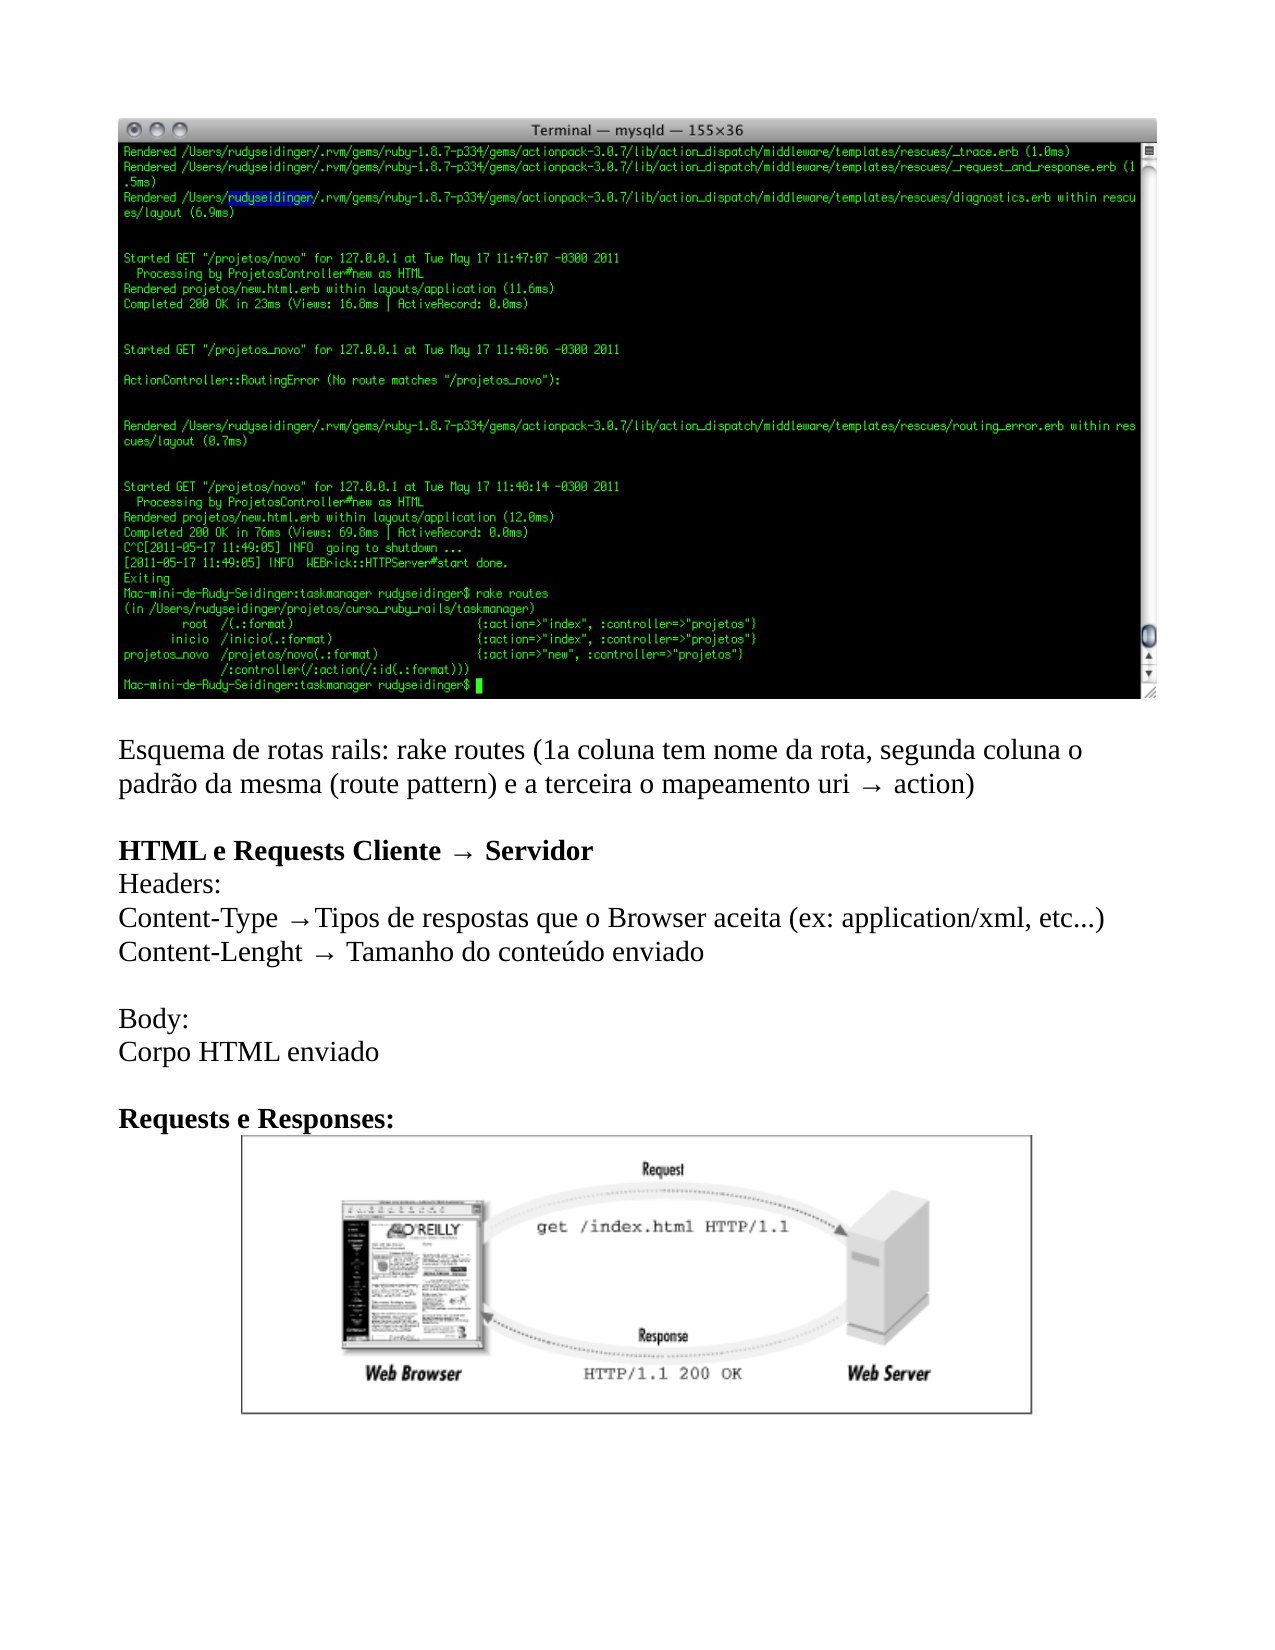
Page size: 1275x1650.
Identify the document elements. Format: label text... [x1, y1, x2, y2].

text Headers: [118, 867, 1157, 900]
text Requests e Responses: [118, 1101, 1157, 1135]
picture [118, 118, 1157, 699]
picture [241, 1135, 1034, 1416]
text HTML e Requests Cliente → Servidor [118, 833, 1157, 867]
text Content-Type →Tipos de respostas que o Browser aceita (ex: application/xml, etc...) [118, 900, 1157, 934]
text Corpo HTML enviado [118, 1034, 1157, 1068]
text Content-Lenght → Tamanho do conteúdo enviado [118, 934, 1157, 967]
text Esquema de rotas rails: rake routes (1a coluna tem nome da rota, segunda coluna o padrão da mesma (route pattern) e a terceira o mapeamento uri → action) [118, 732, 1157, 799]
text Body: [118, 1001, 1157, 1034]
